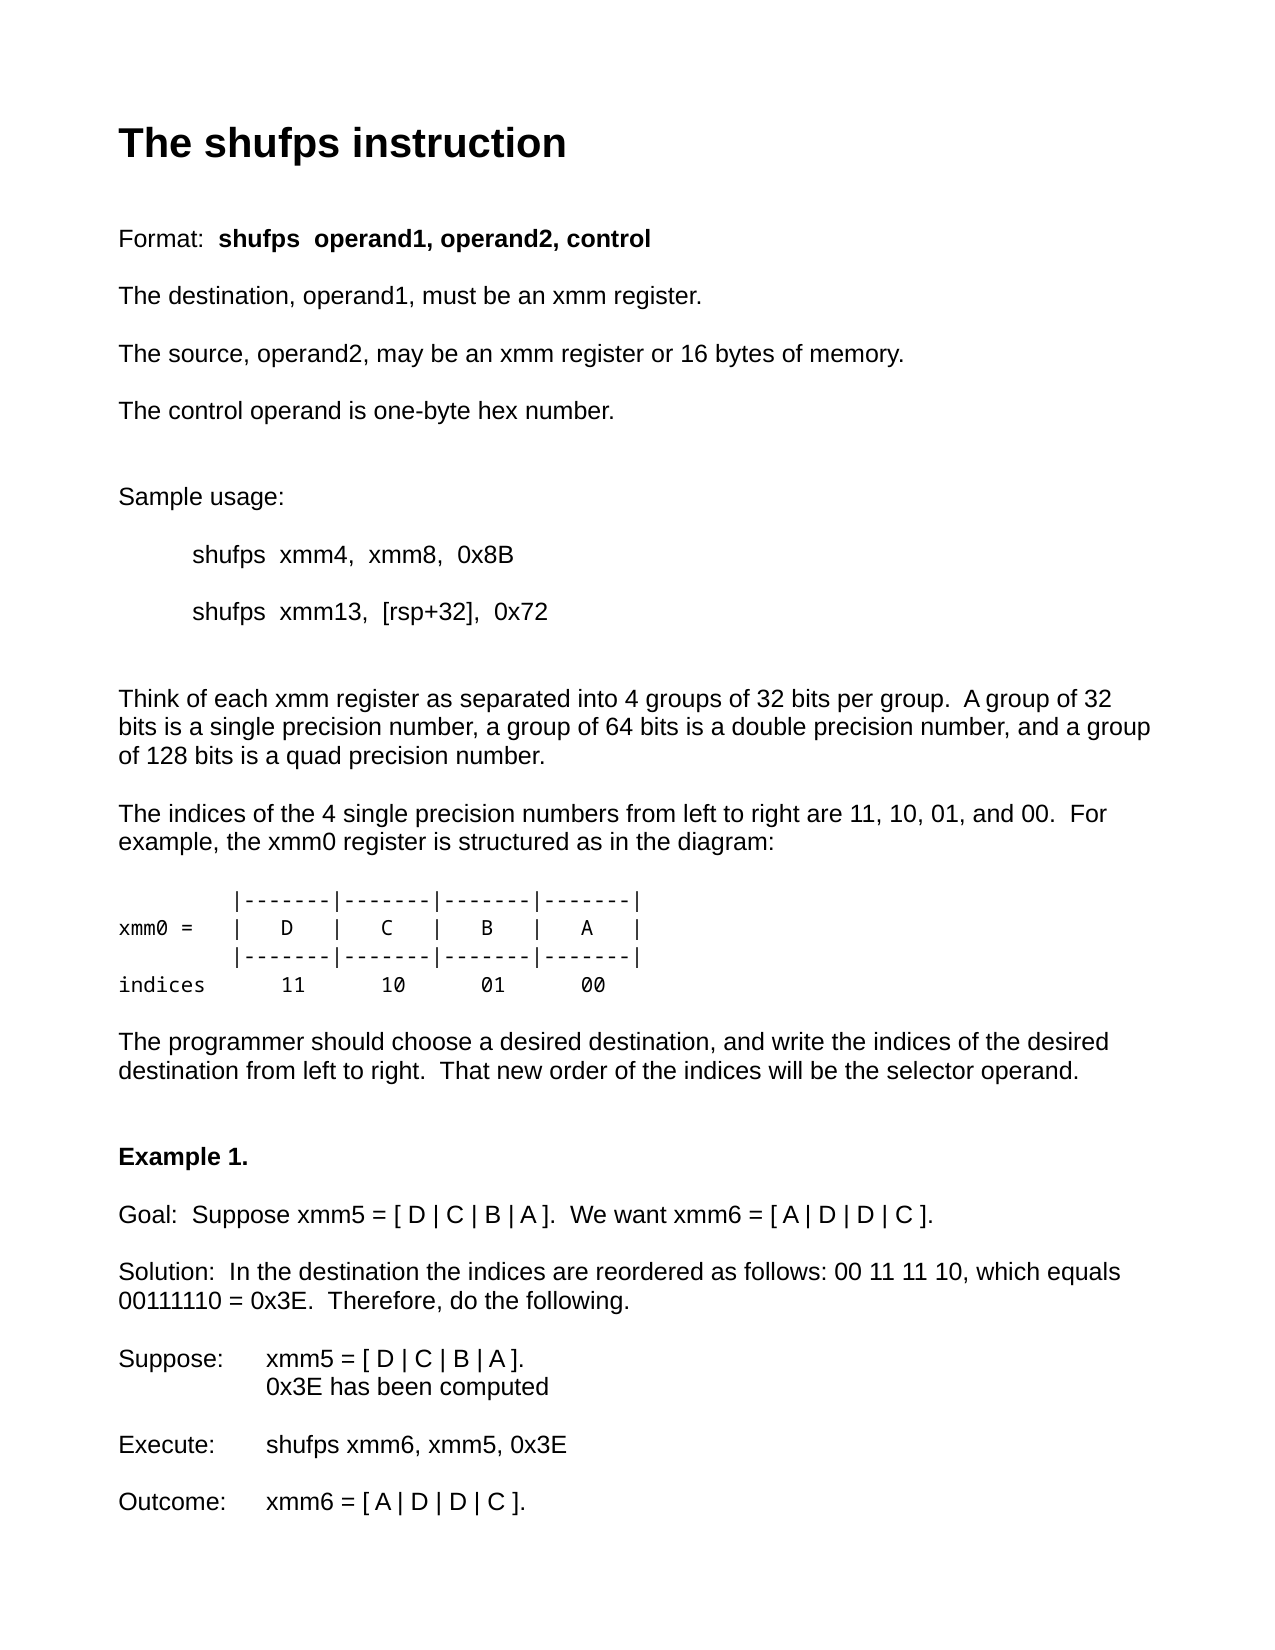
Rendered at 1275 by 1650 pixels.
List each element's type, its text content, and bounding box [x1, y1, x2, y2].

text The shufps instruction [118, 118, 1157, 166]
text Solution: In the destination the indices are reordered as follows: 00 11 11 10, which equals 00111110 = 0x3E. Therefore, do the following. [118, 1257, 1157, 1315]
text 0x3E has been computed [118, 1372, 1157, 1401]
text Suppose: xmm5 = [ D | C | B | A ]. [118, 1343, 1157, 1372]
text xmm0 = | D | C | B | A | [118, 913, 1157, 942]
text |-------|-------|-------|-------| [118, 942, 1157, 970]
text Execute: shufps xmm6, xmm5, 0x3E [118, 1430, 1157, 1458]
text indices 11 10 01 00 [118, 970, 1157, 998]
text The control operand is one-byte hex number. [118, 396, 1157, 425]
text Sample usage: [118, 482, 1157, 511]
text The destination, operand1, must be an xmm register. [118, 281, 1157, 310]
text shufps xmm13, [rsp+32], 0x72 [118, 597, 1157, 626]
text The indices of the 4 single precision numbers from left to right are 11, 10, 01, and 00. For example, the xmm0 register is structured as in the diagram: [118, 798, 1157, 856]
text Format: shufps operand1, operand2, control [118, 223, 1157, 252]
text shufps xmm4, xmm8, 0x8B [118, 540, 1157, 568]
text Example 1. [118, 1142, 1157, 1171]
text Goal: Suppose xmm5 = [ D | C | B | A ]. We want xmm6 = [ A | D | D | C ]. [118, 1200, 1157, 1228]
text The programmer should choose a desired destination, and write the indices of the desired destination from left to right. That new order of the indices will be the selector operand. [118, 1027, 1157, 1085]
text Outcome: xmm6 = [ A | D | D | C ]. [118, 1487, 1157, 1516]
text The source, operand2, may be an xmm register or 16 bytes of memory. [118, 338, 1157, 367]
text Think of each xmm register as separated into 4 groups of 32 bits per group. A group of 32 bits is a single precision number, a group of 64 bits is a double precision number, and a group of 128 bits is a quad precision number. [118, 683, 1157, 770]
text |-------|-------|-------|-------| [118, 885, 1157, 913]
